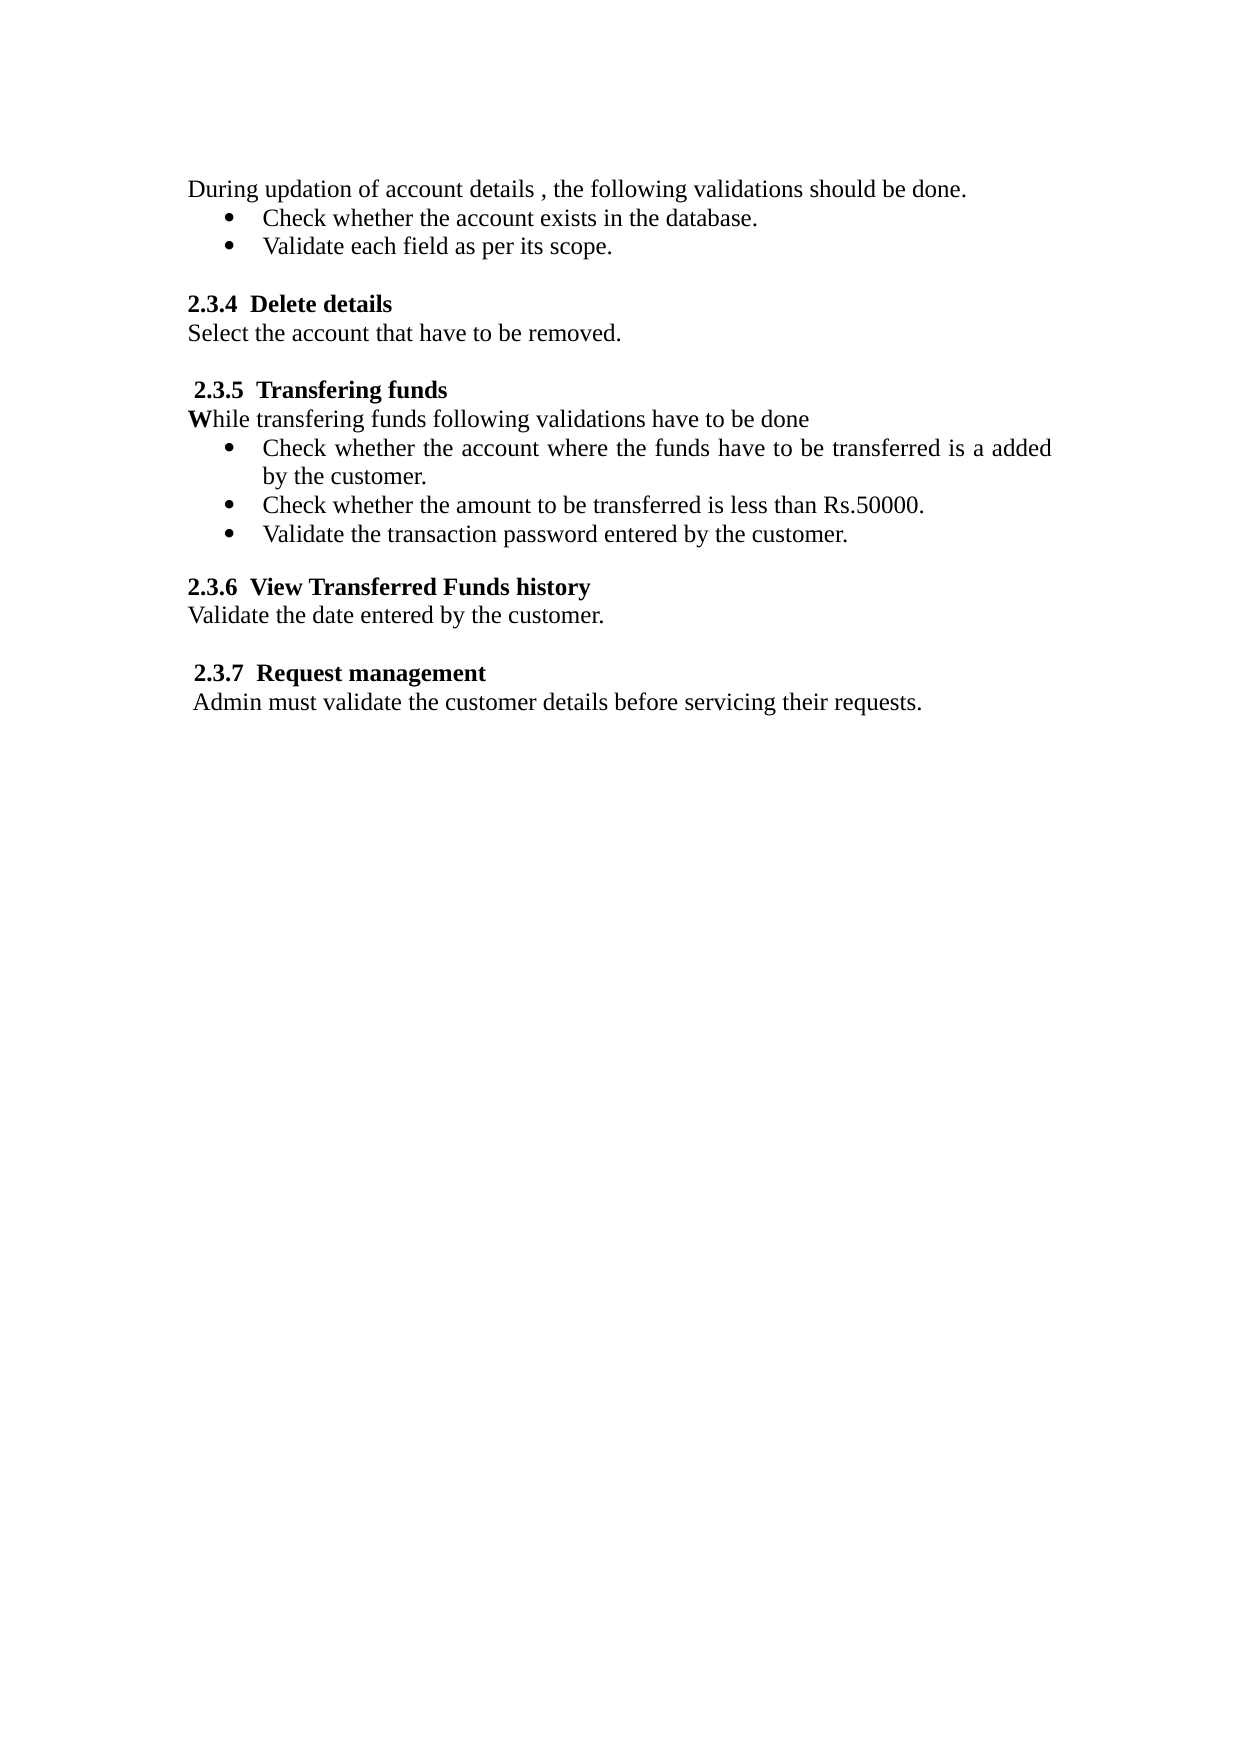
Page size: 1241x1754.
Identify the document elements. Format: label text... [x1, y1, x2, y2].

text Select the account that have to be removed. [187, 318, 1053, 346]
list Validate each field as per its scope. [225, 231, 1053, 260]
list Check whether the account exists in the database. [225, 203, 1053, 231]
text While transfering funds following validations have to be done [187, 404, 1053, 433]
list 2.3.5 Transfering funds [194, 375, 1053, 404]
list Check whether the amount to be transferred is less than Rs.50000. [225, 490, 1053, 519]
text Validate the date entered by the customer. [187, 601, 1053, 629]
text During updation of account details , the following validations should be done. [187, 174, 1053, 203]
text 2.3.7 Request management [194, 658, 1053, 687]
list Check whether the account where the funds have to be transferred is a added by the customer. [225, 433, 1053, 490]
text Admin must validate the customer details before servicing their requests. [187, 687, 1053, 716]
text 2.3.4 Delete details [187, 289, 1053, 318]
list Validate the transaction password entered by the customer. [225, 519, 1053, 548]
text 2.3.6 View Transferred Funds history [187, 572, 1053, 601]
